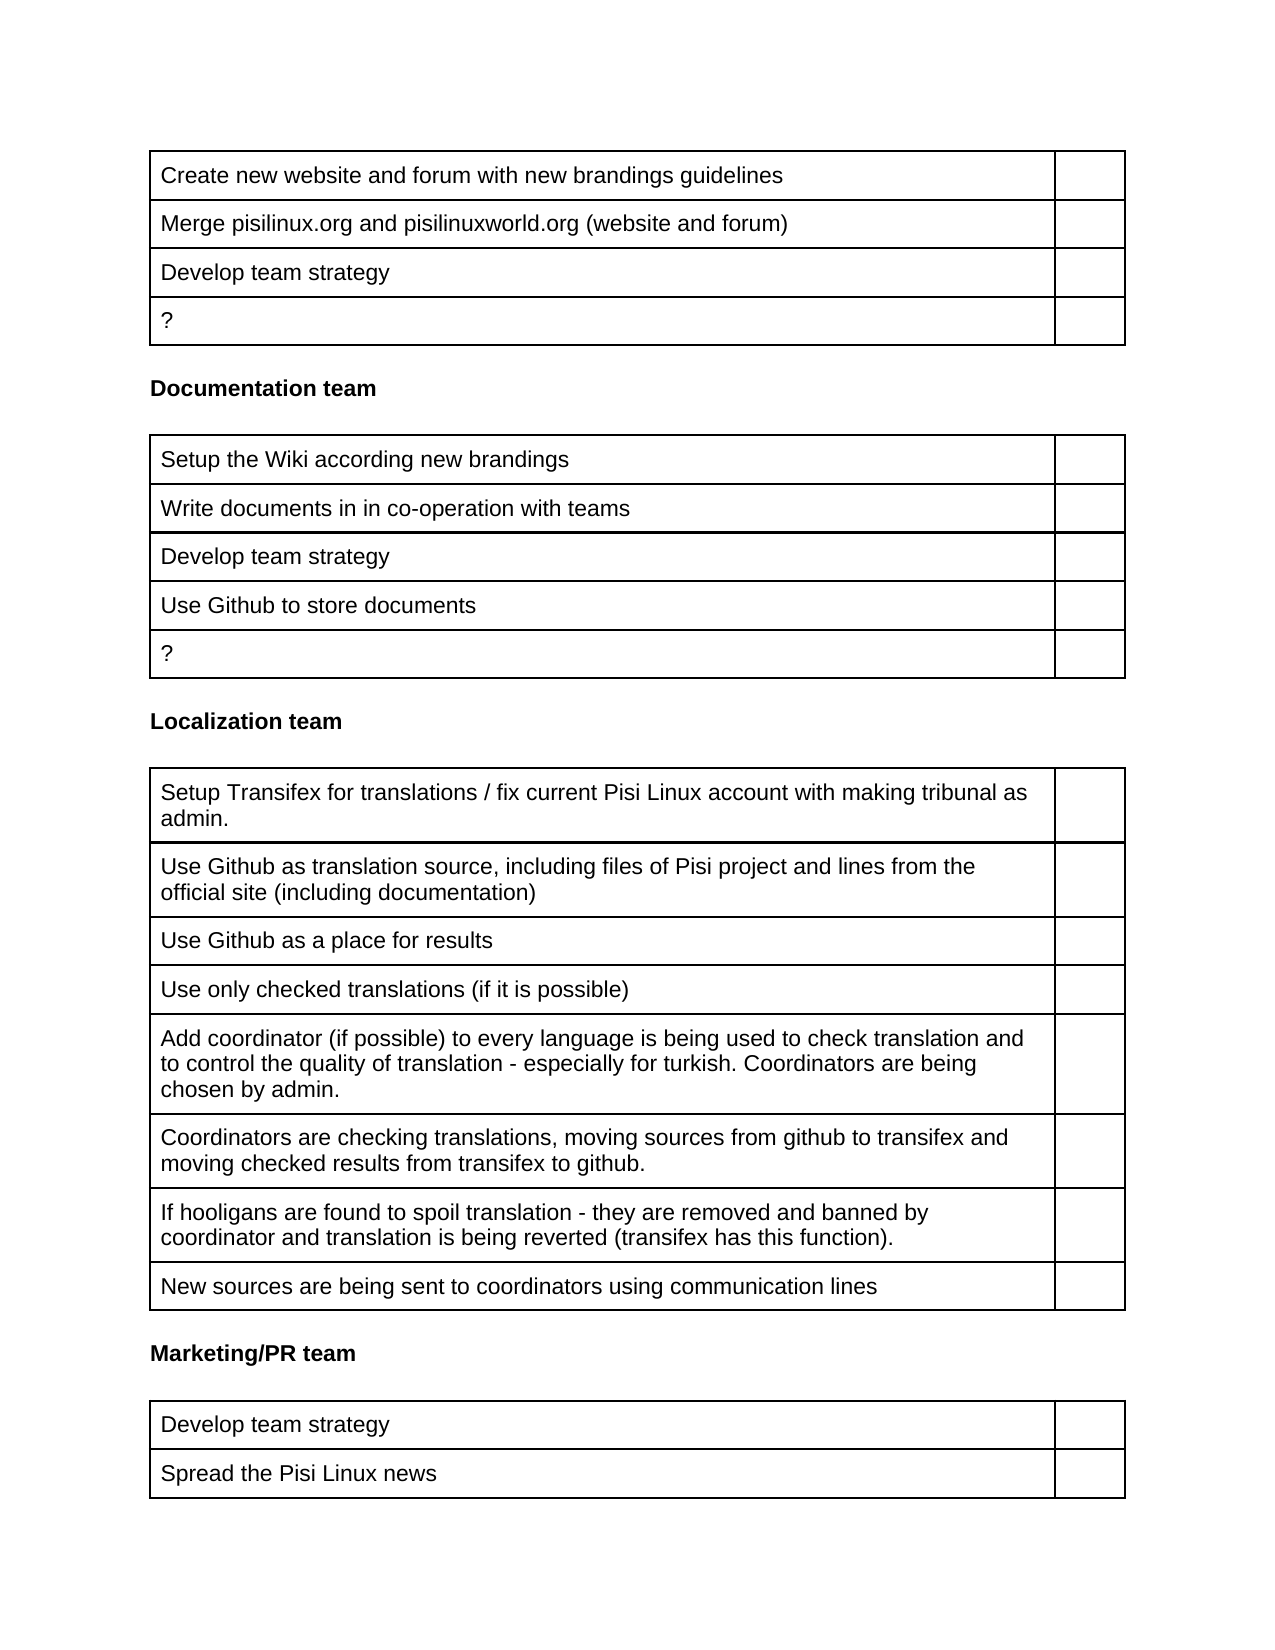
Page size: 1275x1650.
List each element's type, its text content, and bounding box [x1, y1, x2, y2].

table_cell Use Github to store documents [151, 582, 1054, 628]
table_header [1056, 769, 1124, 841]
table_cell [1056, 966, 1124, 1013]
table_cell Use Github as a place for results [151, 918, 1054, 964]
table_cell [1056, 534, 1124, 580]
table_header [1056, 152, 1124, 198]
table_cell [1056, 201, 1124, 247]
table_cell [1056, 1189, 1124, 1261]
table_cell [1056, 1015, 1124, 1112]
table_cell [1056, 844, 1124, 916]
table_cell [1056, 631, 1124, 677]
table_cell Develop team strategy [151, 534, 1054, 580]
text Documentation team [150, 376, 1125, 401]
table_cell Develop team strategy [151, 249, 1054, 296]
table_header [1056, 1402, 1124, 1448]
table_cell Write documents in in co-operation with teams [151, 485, 1054, 531]
table_cell ? [151, 631, 1054, 677]
table_cell [1056, 1450, 1124, 1497]
table_header Develop team strategy [151, 1402, 1054, 1448]
text Localization team [150, 708, 1125, 734]
table_cell Spread the Pisi Linux news [151, 1450, 1054, 1497]
table_header Setup Transifex for translations / fix current Pisi Linux account with making tribunal as admin. [151, 769, 1054, 841]
table_cell [1056, 249, 1124, 296]
table_cell If hooligans are found to spoil translation - they are removed and banned by coordinator and translation is being reverted (transifex has this function). [151, 1189, 1054, 1261]
table_cell Add coordinator (if possible) to every language is being used to check translation and to control the quality of translation - especially for turkish. Coordinators are being chosen by admin. [151, 1015, 1054, 1112]
table_header Setup the Wiki according new brandings [151, 436, 1054, 483]
table_cell [1056, 1263, 1124, 1309]
table_cell Coordinators are checking translations, moving sources from github to transifex and moving checked results from transifex to github. [151, 1115, 1054, 1187]
table_header Create new website and forum with new brandings guidelines [151, 152, 1054, 198]
table_cell [1056, 298, 1124, 344]
table_cell [1056, 918, 1124, 964]
table_cell [1056, 485, 1124, 531]
table_cell Merge pisilinux.org and pisilinuxworld.org (website and forum) [151, 201, 1054, 247]
table_cell New sources are being sent to coordinators using communication lines [151, 1263, 1054, 1309]
table_cell ? [151, 298, 1054, 344]
table_cell [1056, 1115, 1124, 1187]
table_header [1056, 436, 1124, 483]
table_cell [1056, 582, 1124, 628]
table_cell Use Github as translation source, including files of Pisi project and lines from the official site (including documentation) [151, 844, 1054, 916]
text Marketing/PR team [150, 1341, 1125, 1366]
table_cell Use only checked translations (if it is possible) [151, 966, 1054, 1013]
